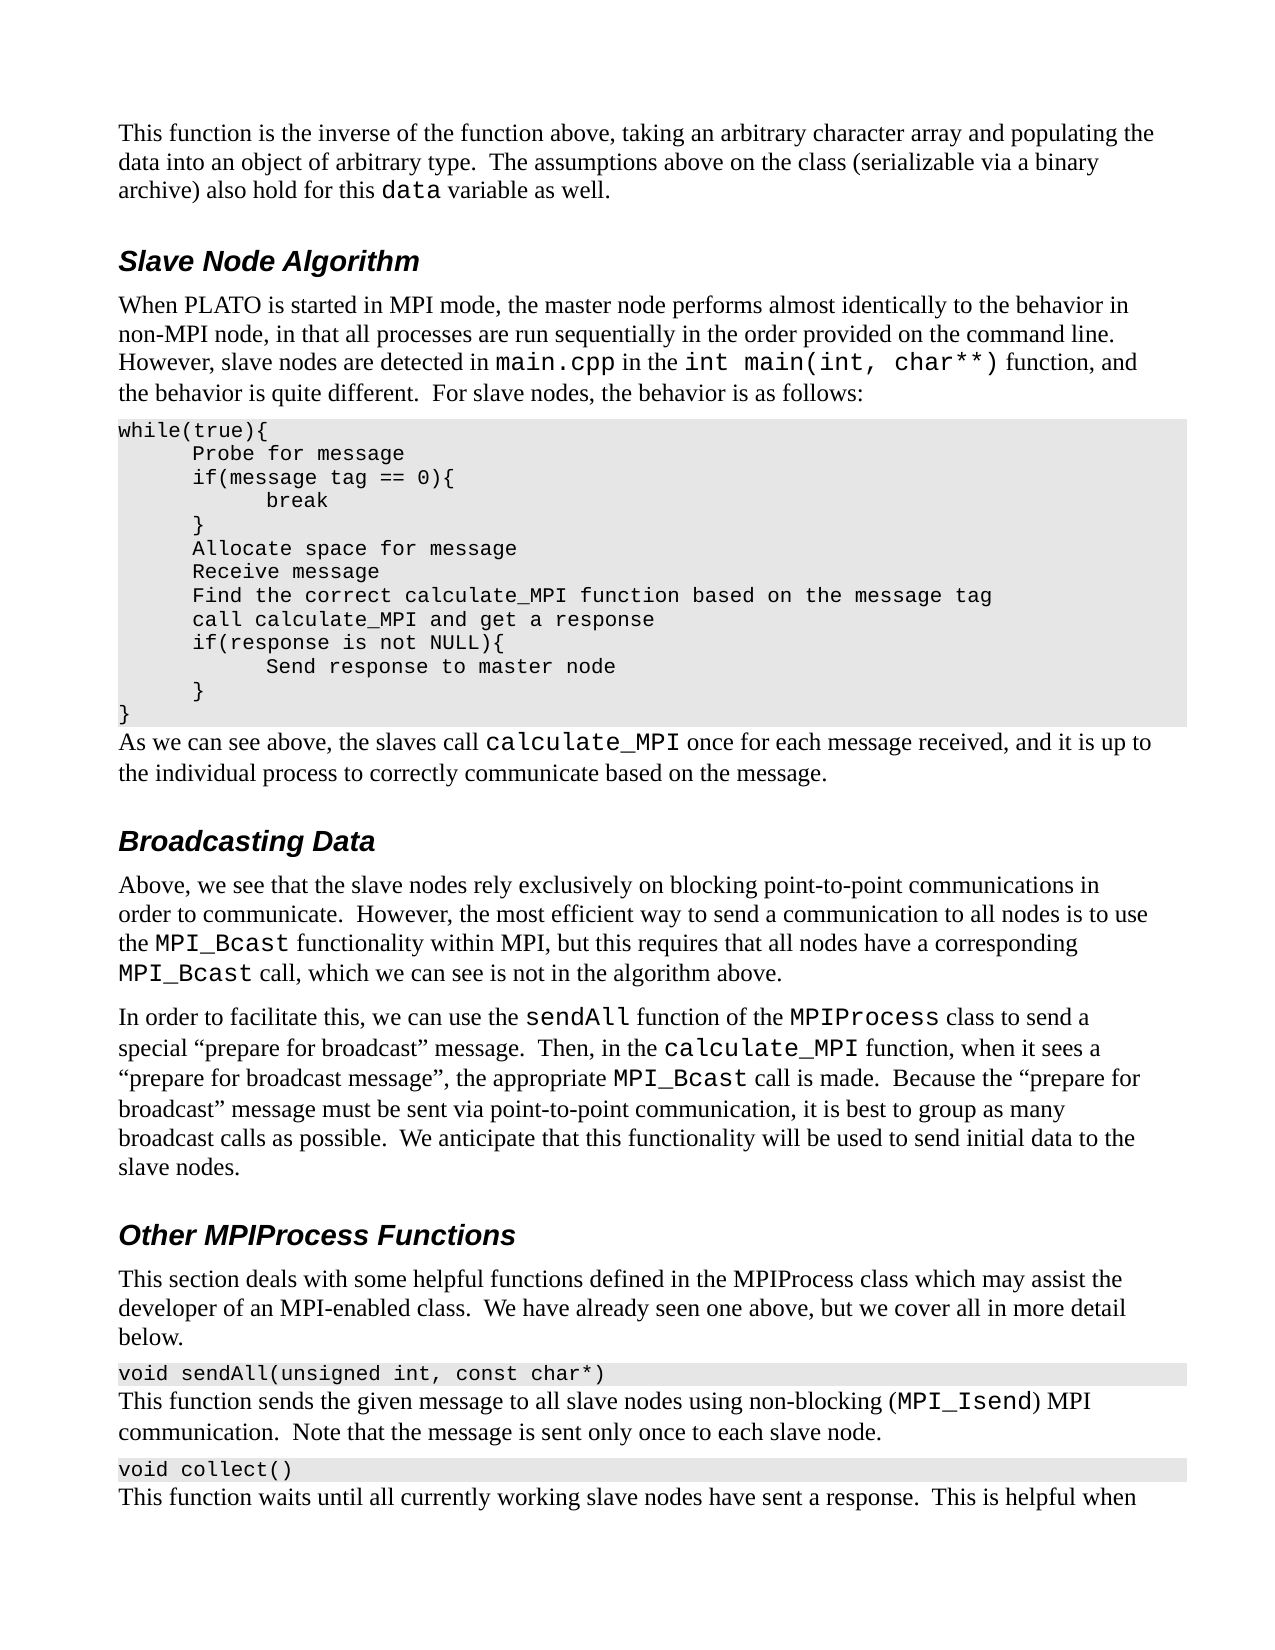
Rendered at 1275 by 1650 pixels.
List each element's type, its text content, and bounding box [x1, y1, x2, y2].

text Send response to master node [118, 656, 1187, 680]
text Find the correct calculate_MPI function based on the message tag [118, 585, 1187, 609]
text Probe for message [118, 443, 1187, 467]
subtitle Broadcasting Data [118, 824, 1157, 858]
text break [118, 491, 1187, 514]
text This function waits until all currently working slave nodes have sent a response. This is helpful when [118, 1482, 1157, 1511]
text When PLATO is started in MPI mode, the master node performs almost identically to the behavior in non-MPI node, in that all processes are run sequentially in the order provided on the command line. However, slave nodes are detected in main.cpp in the int main(int, char**) function, and the behavior is quite different. For slave nodes, the behavior is as follows: [118, 290, 1157, 407]
subtitle Other MPIProcess Functions [118, 1218, 1157, 1252]
text } [118, 680, 1187, 703]
text while(true){ [118, 419, 1187, 443]
text } [118, 514, 1187, 538]
text if(message tag == 0){ [118, 467, 1187, 491]
text call calculate_MPI and get a response [118, 609, 1187, 632]
text void collect() [118, 1458, 1187, 1482]
text Allocate space for message [118, 538, 1187, 561]
subtitle Slave Node Algorithm [118, 244, 1157, 277]
text This function sends the given message to all slave nodes using non-blocking (MPI_Isend) MPI communication. Note that the message is sent only once to each slave node. [118, 1386, 1157, 1446]
text Above, we see that the slave nodes rely exclusively on blocking point-to-point communications in order to communicate. However, the most efficient way to send a communication to all nodes is to use the MPI_Bcast functionality within MPI, but this requires that all nodes have a corresponding MPI_Bcast call, which we can see is not in the algorithm above. [118, 870, 1157, 989]
text Receive message [118, 561, 1187, 585]
text This function is the inverse of the function above, taking an arbitrary character array and populating the data into an object of arbitrary type. The assumptions above on the class (serializable via a binary archive) also hold for this data variable as well. [118, 118, 1157, 206]
text As we can see above, the slaves call calculate_MPI once for each message received, and it is up to the individual process to correctly communicate based on the message. [118, 727, 1157, 787]
text if(response is not NULL){ [118, 632, 1187, 656]
text } [118, 703, 1187, 727]
text In order to facilitate this, we can use the sendAll function of the MPIProcess class to send a special “prepare for broadcast” message. Then, in the calculate_MPI function, when it sees a “prepare for broadcast message”, the appropriate MPI_Bcast call is made. Because the “prepare for broadcast” message must be sent via point-to-point communication, it is best to group as many broadcast calls as possible. We anticipate that this functionality will be used to send initial data to the slave nodes. [118, 1002, 1157, 1181]
text This section deals with some helpful functions defined in the MPIProcess class which may assist the developer of an MPI-enabled class. We have already seen one above, but we cover all in more detail below. [118, 1264, 1157, 1350]
text void sendAll(unsigned int, const char*) [118, 1363, 1187, 1386]
